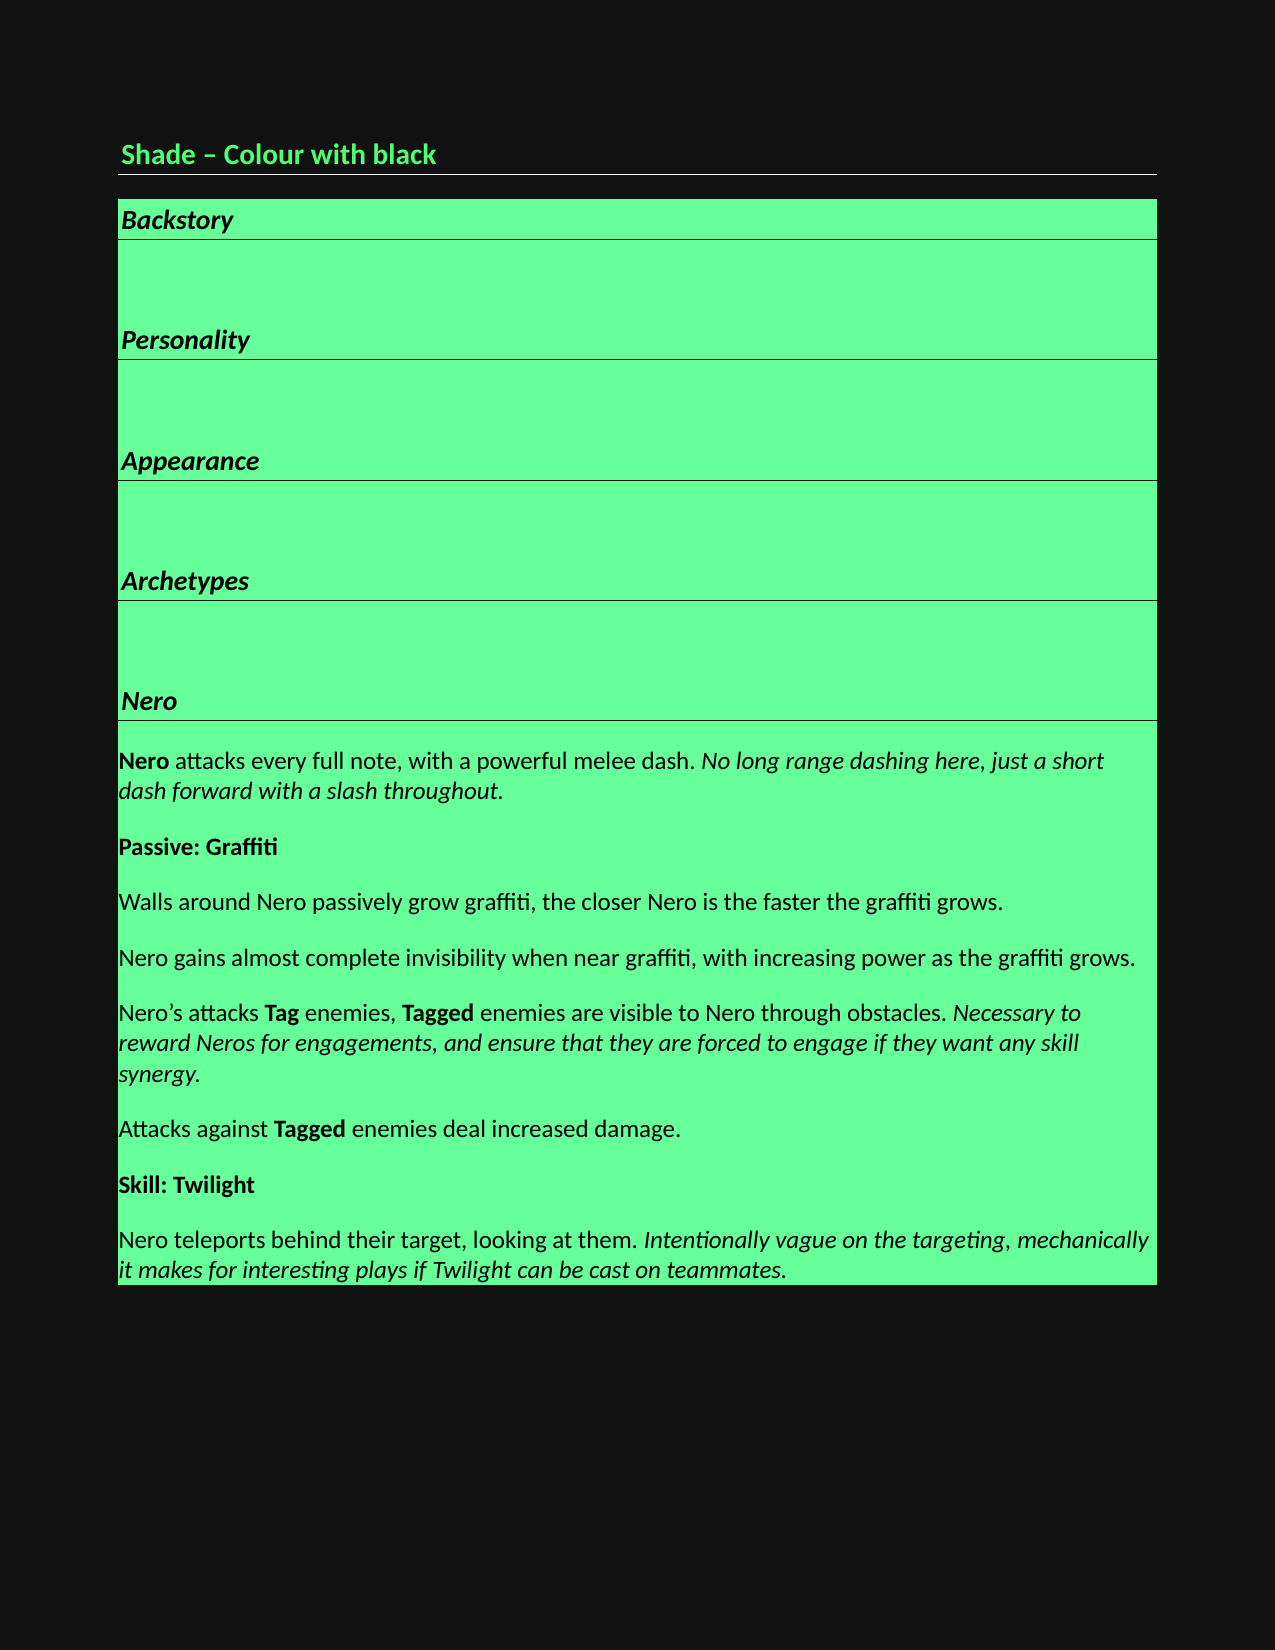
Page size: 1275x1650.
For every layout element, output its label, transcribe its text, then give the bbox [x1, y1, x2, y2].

text Nero’s attacks Tag enemies, Tagged enemies are visible to Nero through obstacles. Necessary to reward Neros for engagements, and ensure that they are forced to engage if they want any skill synergy. [118, 997, 1157, 1088]
text Backstory [118, 199, 1157, 239]
text Nero teleports behind their target, looking at them. Intentionally vague on the targeting, mechanically it makes for interesting plays if Twilight can be cast on teammates. [118, 1224, 1157, 1285]
text Nero gains almost complete invisibility when near graffiti, with increasing power as the graffiti grows. [118, 942, 1157, 972]
text Appearance [118, 440, 1157, 480]
text Nero attacks every full note, with a powerful melee dash. No long range dashing here, just a short dash forward with a slash throughout. [118, 745, 1157, 806]
text Passive: Graffiti [118, 831, 1157, 861]
text Walls around Nero passively grow graffiti, the closer Nero is the faster the graffiti grows. [118, 886, 1157, 917]
text Attacks against Tagged enemies deal increased damage. [118, 1113, 1157, 1144]
text Nero [118, 680, 1157, 720]
text Skill: Twilight [118, 1169, 1157, 1199]
subtitle Shade – Colour with black [118, 133, 1157, 174]
text Archetypes [118, 560, 1157, 600]
text Personality [118, 320, 1157, 359]
